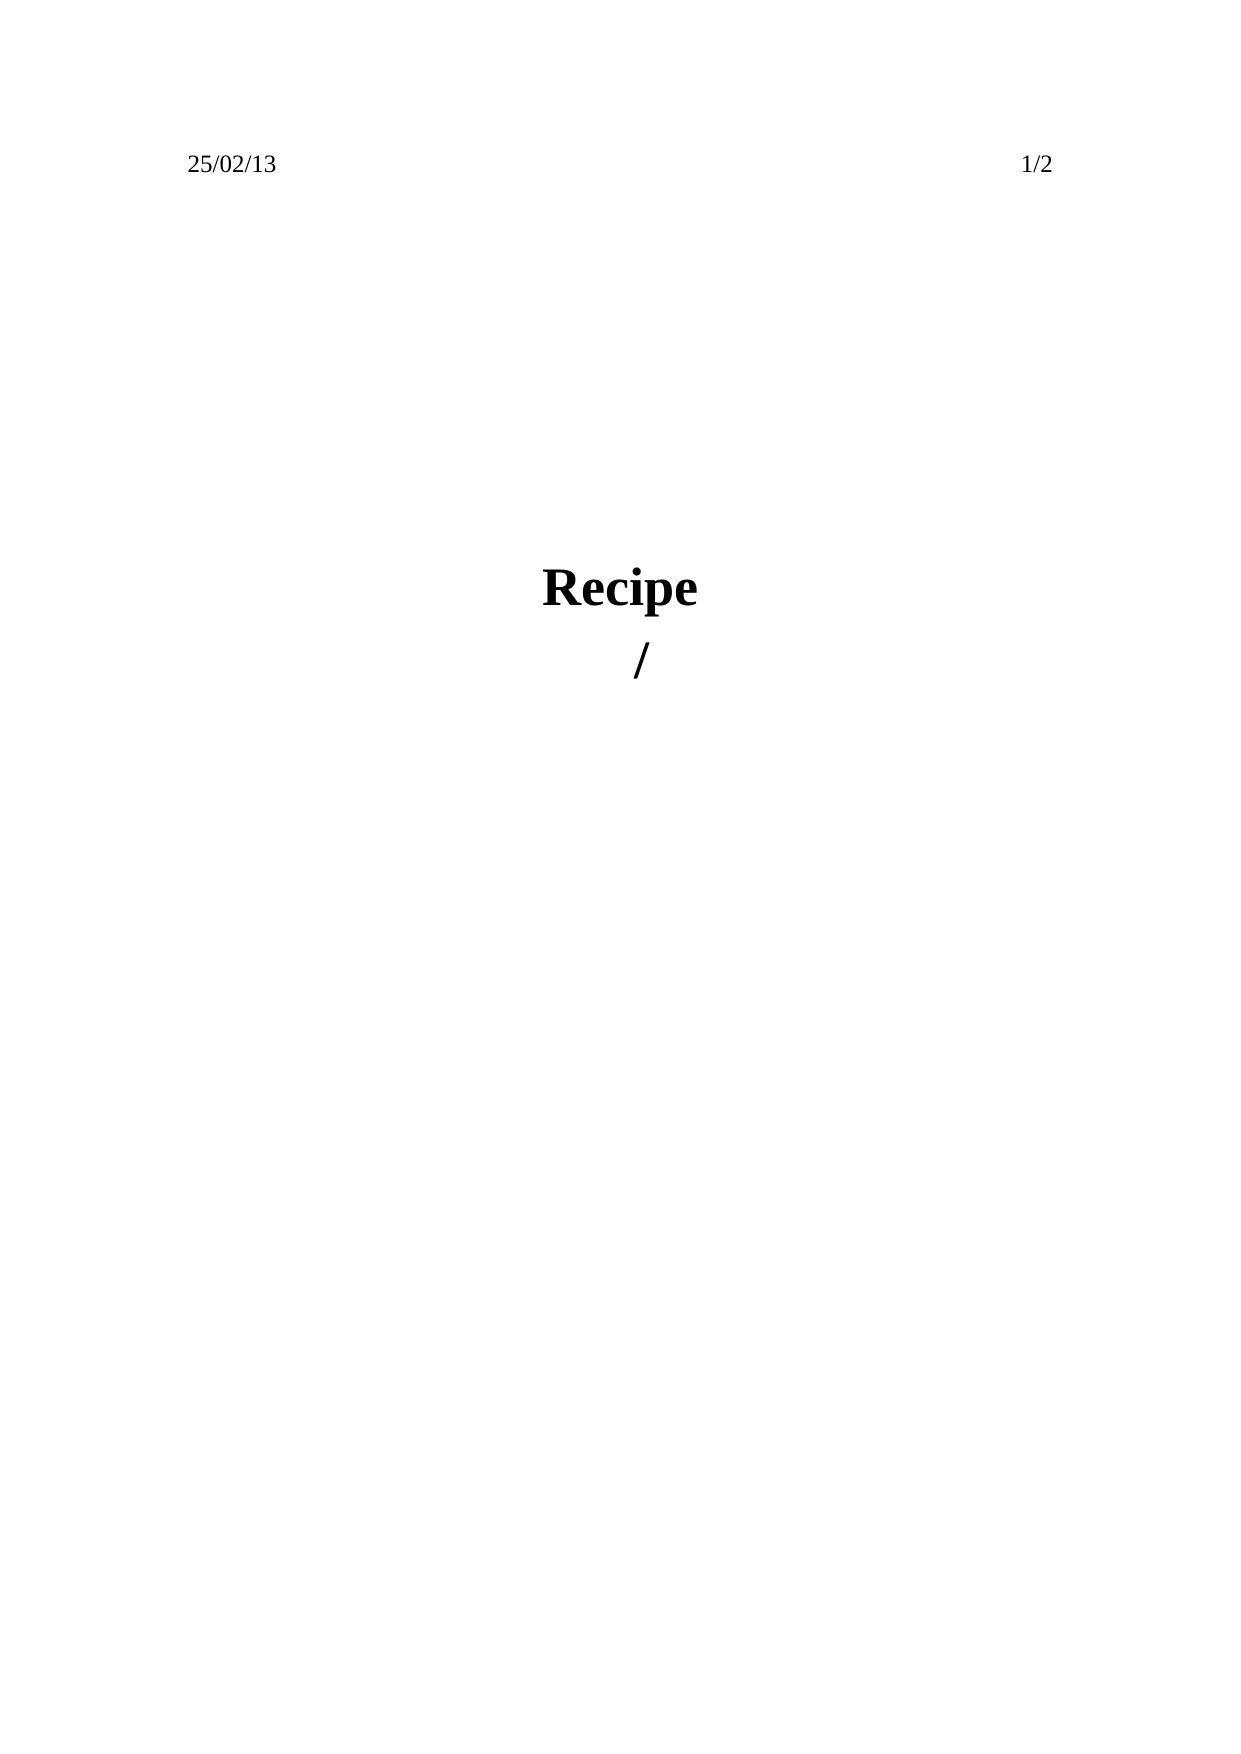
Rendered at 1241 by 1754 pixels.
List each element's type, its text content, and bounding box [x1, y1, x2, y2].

text Recipe [187, 558, 1053, 618]
text <o.customer> / <o.version> [187, 630, 1053, 690]
